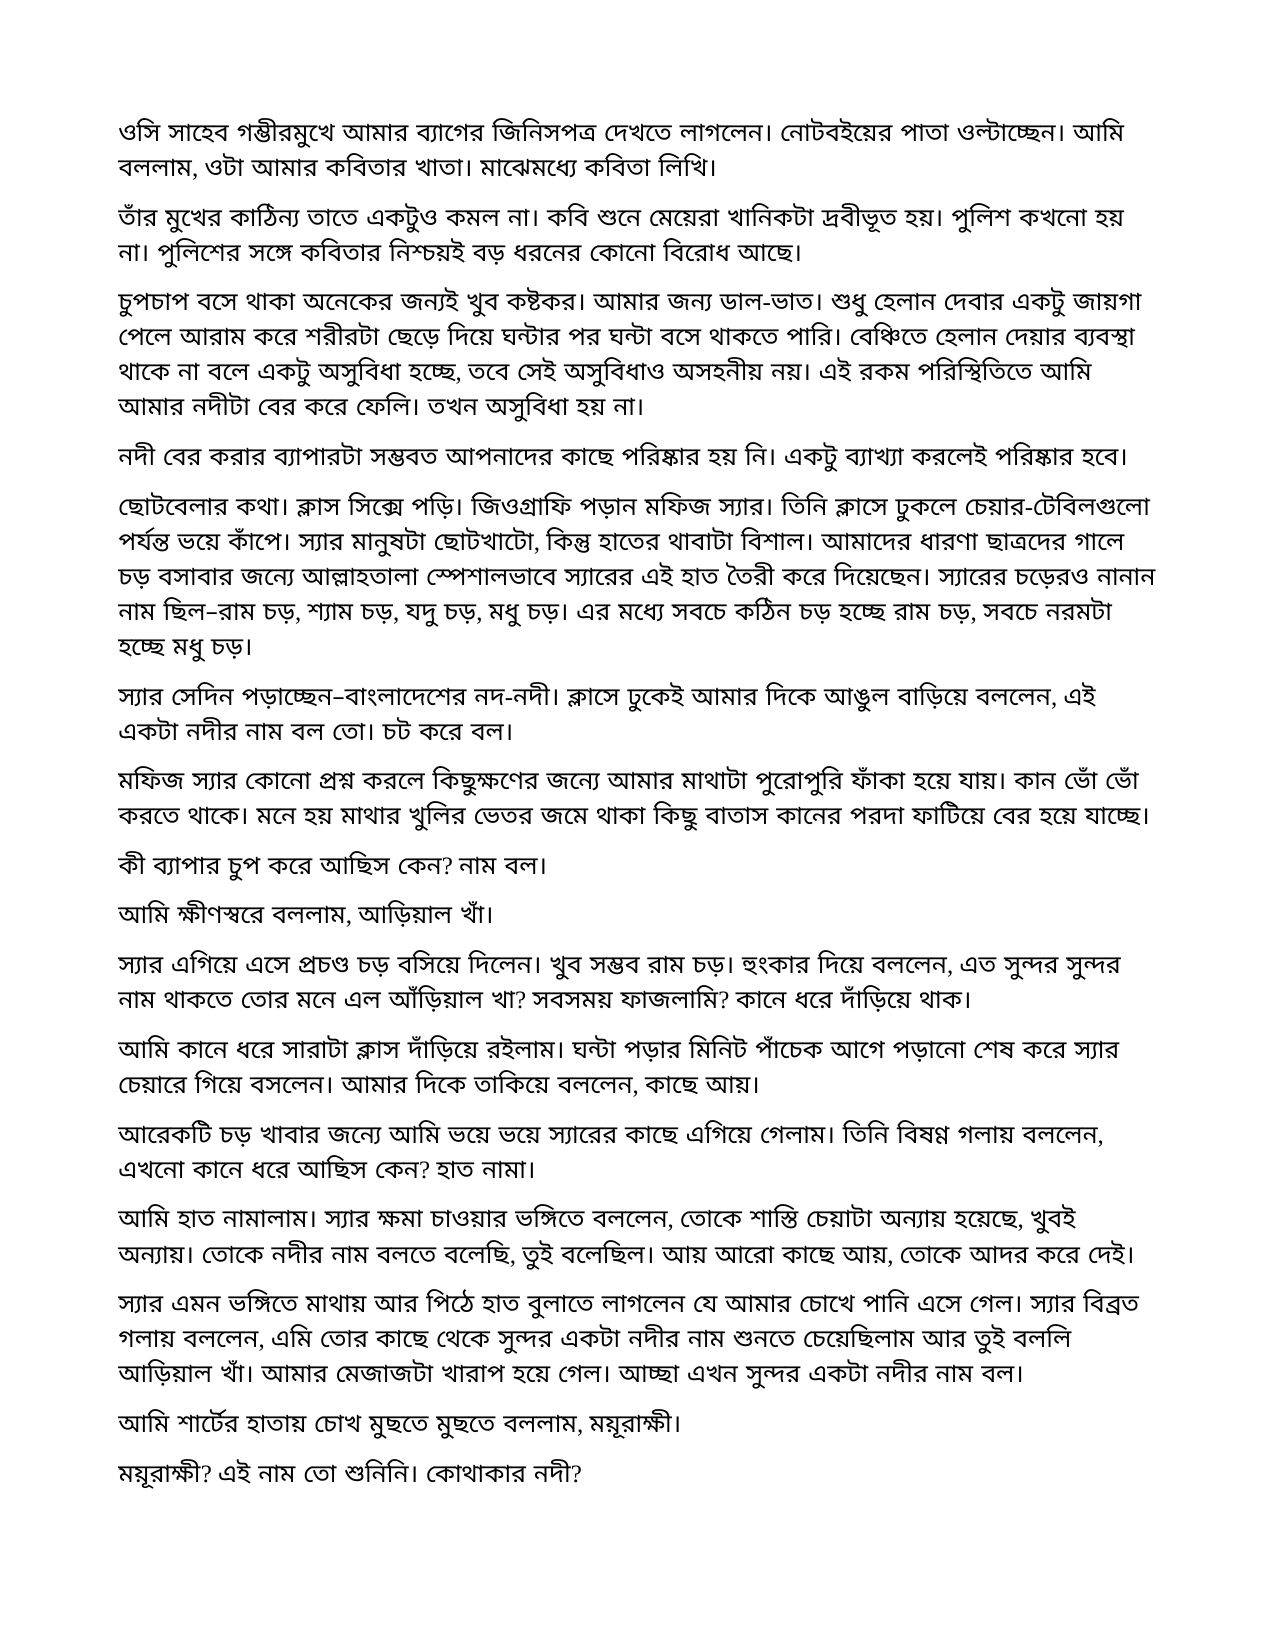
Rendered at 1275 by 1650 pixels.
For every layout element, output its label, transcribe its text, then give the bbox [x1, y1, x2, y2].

text নদী বের করার ব্যাপারটা সম্ভবত আপনাদের কাছে পরিষ্কার হয় নি। একটু ব্যাখ্যা করলেই পরিষ্কার হবে। [825, 442, 1157, 471]
text চুপচাপ বসে থাকা অনেকের জন্যই খুব কষ্টকর। আমার জন্য ডাল-ভাত। শুধু হেলান দেবার একটু জায়গা পেলে আরাম করে শরীরটা ছেড়ে দিয়ে ঘন্টার পর ঘন্টা বসে থাকতে পারি। বেঞ্চিতে হেলান দেয়ার ব্যবস্থা থাকে না বলে একটু অসুবিধা হচ্ছে, তবে সেই অসুবিধাও অসহনীয় নয়। এই রকম পরিস্থিতিতে আমি আমার নদীটা বের করে ফেলি। তখন অসুবিধা হয় না। [118, 287, 1157, 422]
text স্যার এমন ভঙ্গিতে মাথায় আর পিঠে হাত বুলাতে লাগলেন যে আমার চোখে পানি এসে গেল। স্যার বিব্রত গলায় বললেন, এমি তোর কাছে থেকে সুন্দর একটা নদীর নাম শুনতে চেয়েছিলাম আর তুই বললি আড়িয়াল খাঁ। আমার মেজাজটা খারাপ হয়ে গেল। আচ্ছা এখন সুন্দর একটা নদীর নাম বল। [118, 1289, 1157, 1389]
text স্যার সেদিন পড়াচ্ছেন–বাংলাদেশের নদ-নদী। ক্লাসে ঢুকেই আমার দিকে আঙুল বাড়িয়ে বললেন, এই একটা নদীর নাম বল তো। চট করে বল। [118, 682, 1157, 746]
text আমি কানে ধরে সারাটা ক্লাস দাঁড়িয়ে রইলাম। ঘন্টা পড়ার মিনিট পাঁচেক আগে পড়ানো শেষ করে স্যার চেয়ারে গিয়ে বসলেন। আমার দিকে তাকিয়ে বললেন, কাছে আয়। [118, 1035, 1157, 1099]
text মফিজ স্যার কোনো প্রশ্ন করলে কিছুক্ষণের জন্যে আমার মাথাটা পুরোপুরি ফাঁকা হয়ে যায়। কান ভোঁ ভোঁ করতে থাকে। মনে হয় মাথার খুলির ভেতর জমে থাকা কিছু বাতাস কানের পরদা ফাটিয়ে বের হয়ে যাচ্ছে। [118, 766, 1157, 831]
text আমি শার্টের হাতায় চোখ মুছতে মুছতে বললাম, ময়ূরাক্ষী। [614, 1409, 1157, 1438]
text আরেকটি চড় খাবার জন্যে আমি ভয়ে ভয়ে স্যারের কাছে এগিয়ে গেলাম। তিনি বিষণ্ণ গলায় বললেন, এখনো কানে ধরে আছিস কেন? হাত নামা। [118, 1120, 1157, 1184]
text ছোটবেলার কথা। ক্লাস সিক্সে পড়ি। জিওগ্রাফি পড়ান মফিজ স্যার। তিনি ক্লাসে ঢুকলে চেয়ার-টেবিলগুলো পর্যন্ত ভয়ে কাঁপে। স্যার মানুষটা ছোটখাটো, কিন্তু হাতের থাবাটা বিশাল। আমাদের ধারণা ছাত্রদের গালে চড় বসাবার জন্যে আল্লাহতালা স্পেশালভাবে স্যারের এই হাত তৈরী করে দিয়েছেন। স্যারের চড়েরও নানান নাম ছিল–রাম চড়, শ্যাম চড়, যদু চড়, মধু চড়। এর মধ্যে সবচে কঠিন চড় হচ্ছে রাম চড়, সবচে নরমটা হচ্ছে মধু চড়। [118, 492, 1157, 661]
text তাঁর মুখের কাঠিন্য তাতে একটুও কমল না। কবি শুনে মেয়েরা খানিকটা দ্রবীভূত হয়। পুলিশ কখনো হয় না। পুলিশের সঙ্গে কবিতার নিশ্চয়ই বড় ধরনের কোনো বিরোধ আছে। [118, 203, 1157, 267]
text স্যার এগিয়ে এসে প্রচণ্ড চড় বসিয়ে দিলেন। খুব সম্ভব রাম চড়। হুংকার দিয়ে বললেন, এত সুন্দর সুন্দর নাম থাকতে তোর মনে এল আঁড়িয়াল খা? সবসময় ফাজলামি? কানে ধরে দাঁড়িয়ে থাক। [118, 950, 1157, 1015]
text কী ব্যাপার চুপ করে আছিস কেন? নাম বল। [118, 851, 1157, 880]
text ওসি সাহেব গম্ভীরমুখে আমার ব্যাগের জিনিসপত্র দেখতে লাগলেন। নোটবইয়ের পাতা ওল্টাচ্ছেন। আমি বললাম, ওটা আমার কবিতার খাতা। মাঝেমধ্যে কবিতা লিখি। [118, 118, 1157, 182]
text ময়ূরাক্ষী? এই নাম তো শুনিনি। কোথাকার নদী? [143, 1459, 1157, 1488]
text নদী বের করার ব্যাপারটা সম্ভবত আপনাদের কাছে পরিষ্কার হয় নি। একটু ব্যাখ্যা করলেই পরিষ্কার হবে। [118, 442, 833, 471]
text আমি শার্টের হাতায় চোখ মুছতে মুছতে বললাম, ময়ূরাক্ষী। [118, 1409, 661, 1438]
text আমি ক্ষীণস্বরে বললাম, আড়িয়াল খাঁ। [118, 901, 1157, 930]
text আমি হাত নামালাম। স্যার ক্ষমা চাওয়ার ভঙ্গিতে বললেন, তোকে শাস্তি চেয়াটা অন্যায় হয়েছে, খুবই অন্যায়। তোকে নদীর নাম বলতে বলেছি, তুই বলেছিল। আয় আরো কাছে আয়, তোকে আদর করে দেই। [118, 1204, 1157, 1269]
